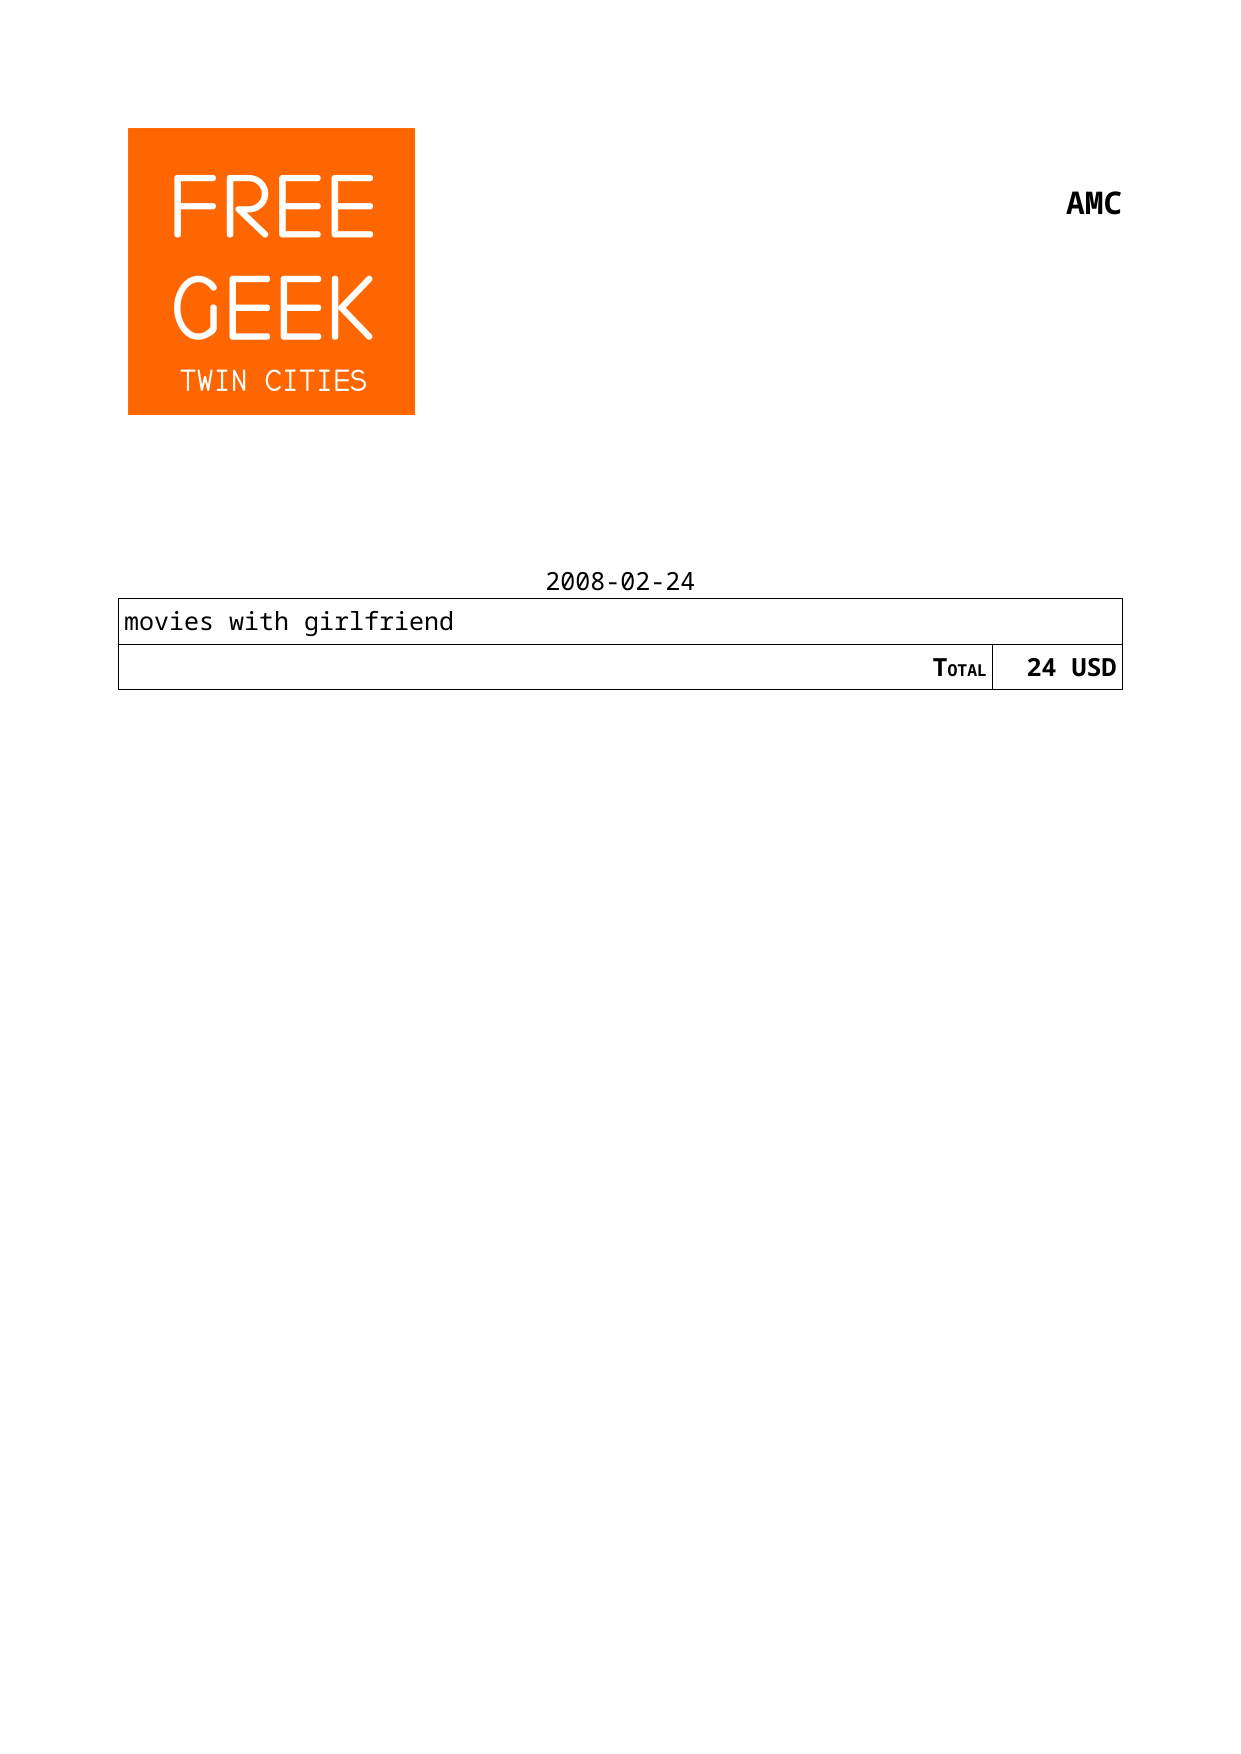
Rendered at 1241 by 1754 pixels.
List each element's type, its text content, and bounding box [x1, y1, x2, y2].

text AMC [425, 181, 1122, 223]
table_header movies with girlfriend [119, 599, 1122, 644]
text 2008-02-24 [118, 564, 1122, 598]
table_cell 24 USD [993, 645, 1122, 689]
picture [118, 118, 425, 425]
table_cell Total [119, 645, 992, 689]
